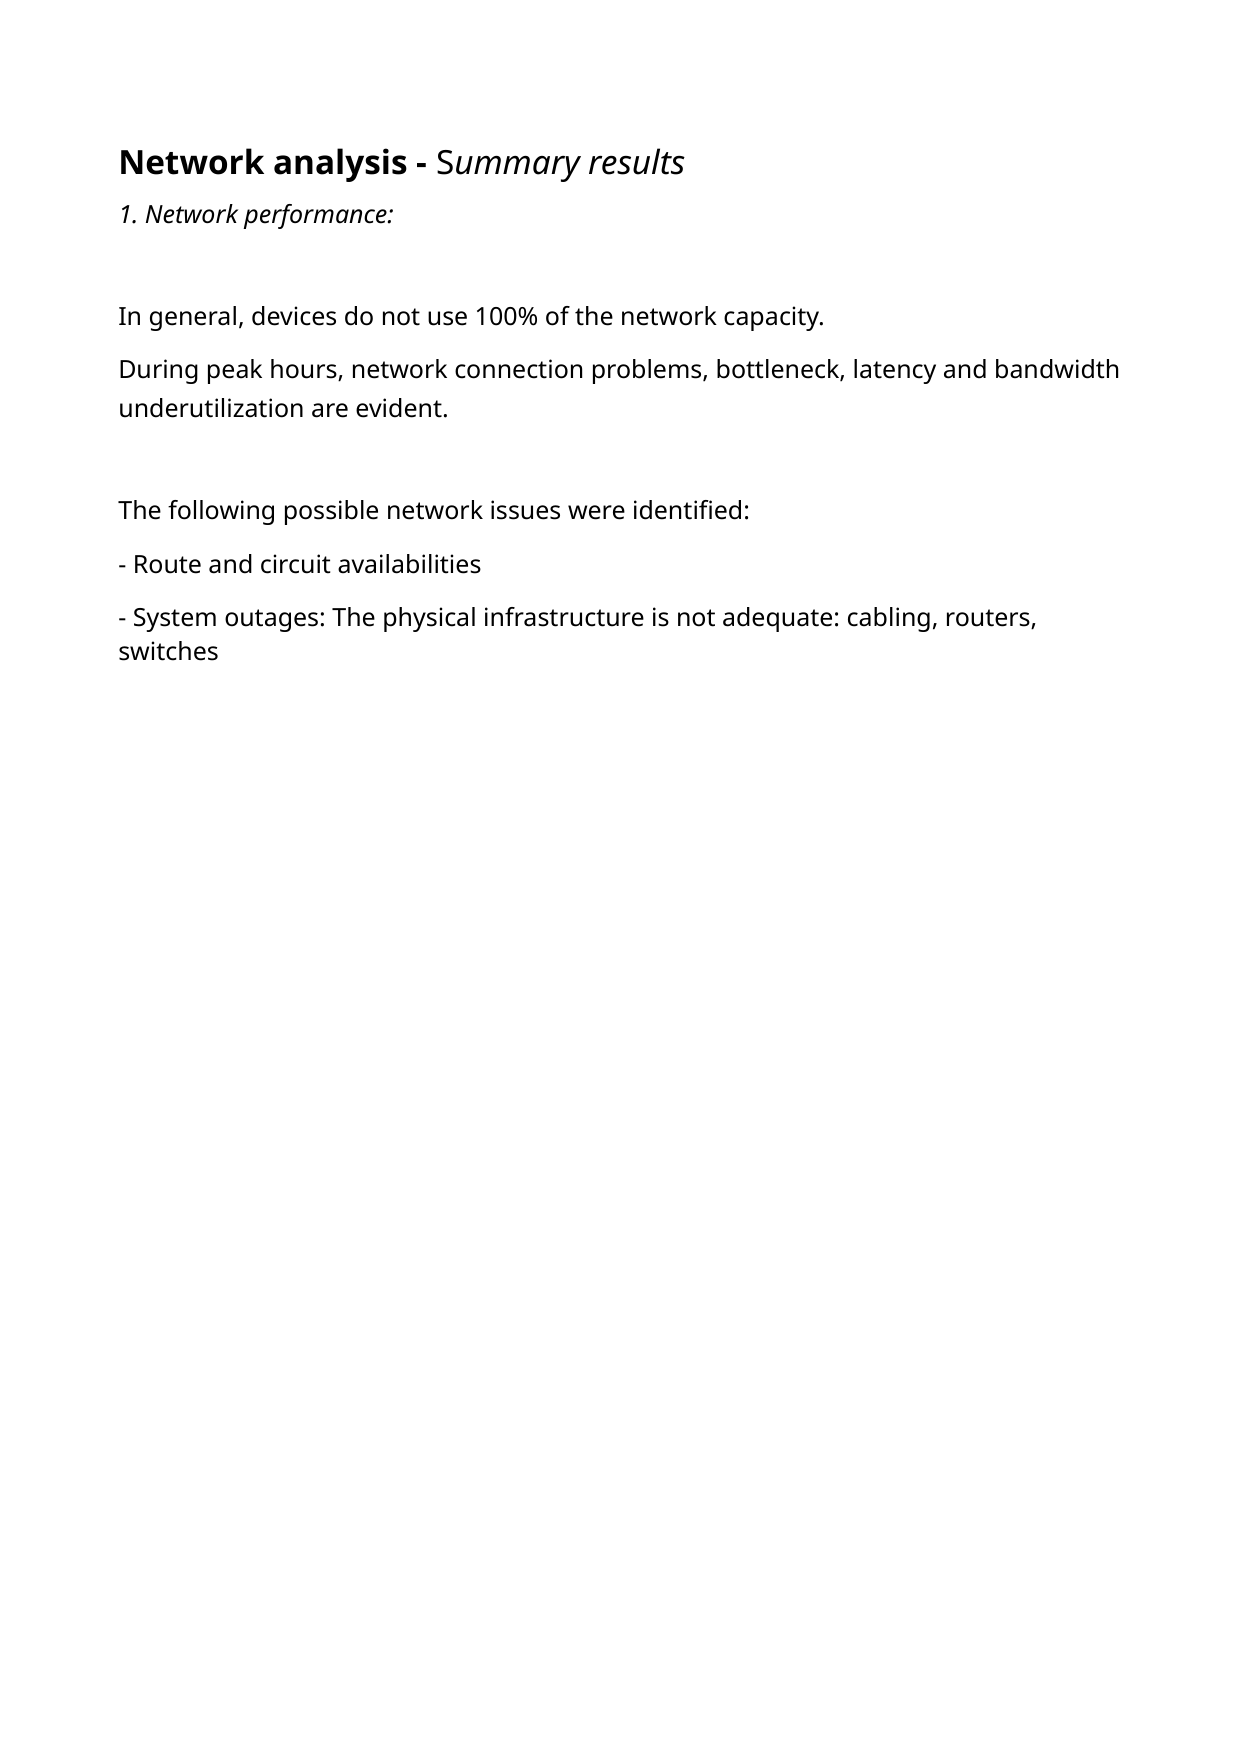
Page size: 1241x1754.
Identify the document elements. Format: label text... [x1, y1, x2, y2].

text 1. Network performance: [118, 197, 1122, 231]
text - Route and circuit availabilities [118, 546, 1122, 580]
text In general, devices do not use 100% of the network capacity. [118, 298, 1122, 332]
text During peak hours, network connection problems, bottleneck, latency and bandwidth underutilization are evident. [118, 352, 1122, 425]
text - System outages: The physical infrastructure is not adequate: cabling, routers, switches [118, 600, 1122, 668]
subtitle Network analysis - Summary results [118, 139, 1122, 184]
text The following possible network issues were identified: [118, 492, 1122, 527]
